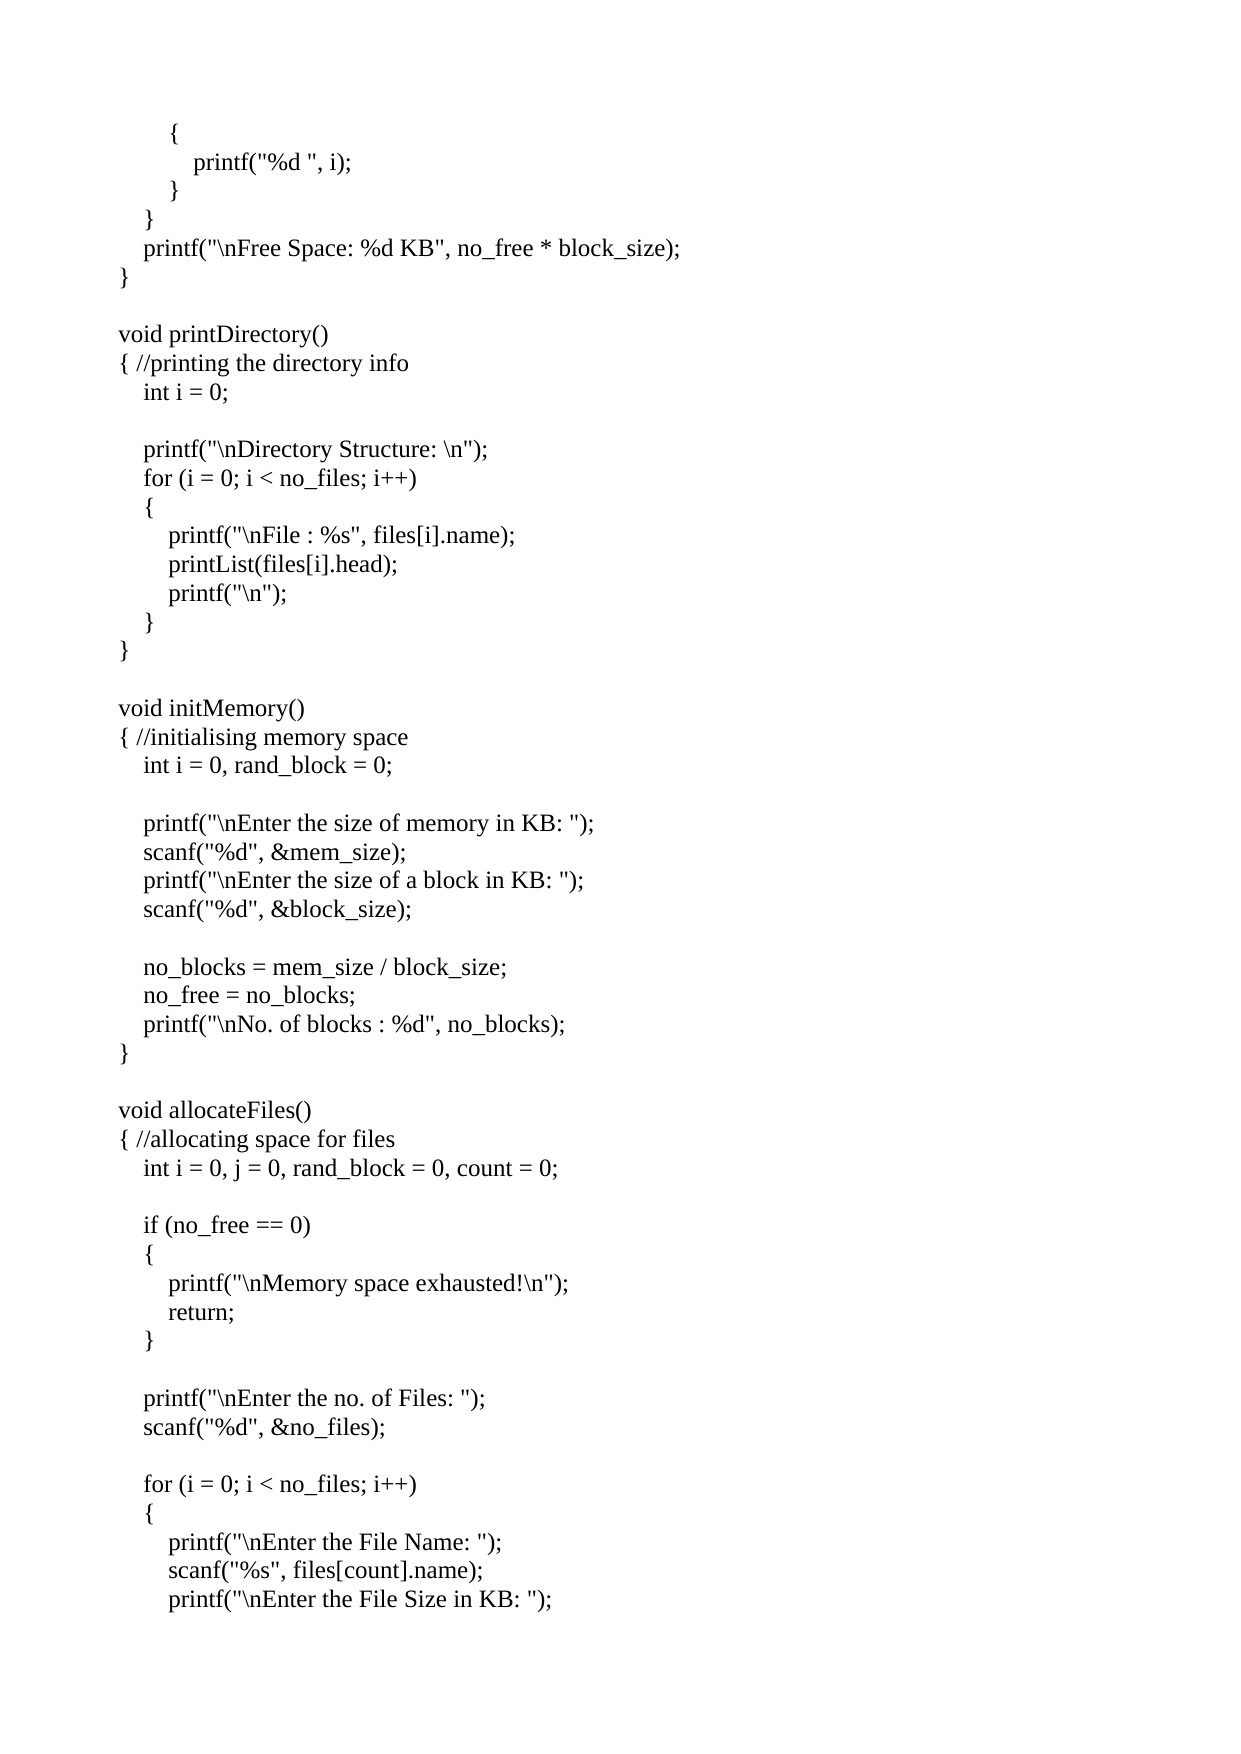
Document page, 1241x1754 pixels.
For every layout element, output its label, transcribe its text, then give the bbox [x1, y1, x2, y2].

text int i = 0, j = 0, rand_block = 0, count = 0; [118, 1153, 1122, 1182]
text printf("\nNo. of blocks : %d", no_blocks); [118, 1009, 1122, 1038]
text } [118, 262, 1122, 291]
text printf("%d ", i); [118, 147, 1122, 176]
text } [118, 607, 1122, 636]
text printf("\n"); [118, 578, 1122, 607]
text printf("\nDirectory Structure: \n"); [118, 434, 1122, 463]
text { //allocating space for files [118, 1124, 1122, 1153]
text int i = 0, rand_block = 0; [118, 751, 1122, 779]
text } [118, 176, 1122, 204]
text void allocateFiles() [118, 1096, 1122, 1124]
text no_blocks = mem_size / block_size; [118, 952, 1122, 981]
text { [118, 492, 1122, 521]
text { //printing the directory info [118, 348, 1122, 377]
text { [118, 1498, 1122, 1527]
text printf("\nFree Space: %d KB", no_free * block_size); [118, 233, 1122, 262]
text { [118, 118, 1122, 147]
text for (i = 0; i < no_files; i++) [118, 1469, 1122, 1498]
text scanf("%d", &mem_size); [118, 837, 1122, 866]
text } [118, 636, 1122, 664]
text { [118, 1239, 1122, 1268]
text printf("\nMemory space exhausted!\n"); [118, 1268, 1122, 1297]
text { //initialising memory space [118, 722, 1122, 751]
text printf("\nEnter the File Name: "); [118, 1527, 1122, 1556]
text void printDirectory() [118, 319, 1122, 348]
text scanf("%d", &no_files); [118, 1412, 1122, 1441]
text printf("\nEnter the size of memory in KB: "); [118, 808, 1122, 837]
text void initMemory() [118, 693, 1122, 722]
text } [118, 204, 1122, 233]
text printList(files[i].head); [118, 549, 1122, 578]
text scanf("%s", files[count].name); [118, 1556, 1122, 1584]
text printf("\nEnter the size of a block in KB: "); [118, 866, 1122, 894]
text return; [118, 1297, 1122, 1326]
text printf("\nFile : %s", files[i].name); [118, 521, 1122, 549]
text for (i = 0; i < no_files; i++) [118, 463, 1122, 492]
text no_free = no_blocks; [118, 981, 1122, 1009]
text } [118, 1326, 1122, 1354]
text printf("\nEnter the File Size in KB: "); [118, 1584, 1122, 1613]
text scanf("%d", &block_size); [118, 894, 1122, 923]
text printf("\nEnter the no. of Files: "); [118, 1383, 1122, 1412]
text } [118, 1038, 1122, 1067]
text if (no_free == 0) [118, 1211, 1122, 1239]
text int i = 0; [118, 377, 1122, 406]
